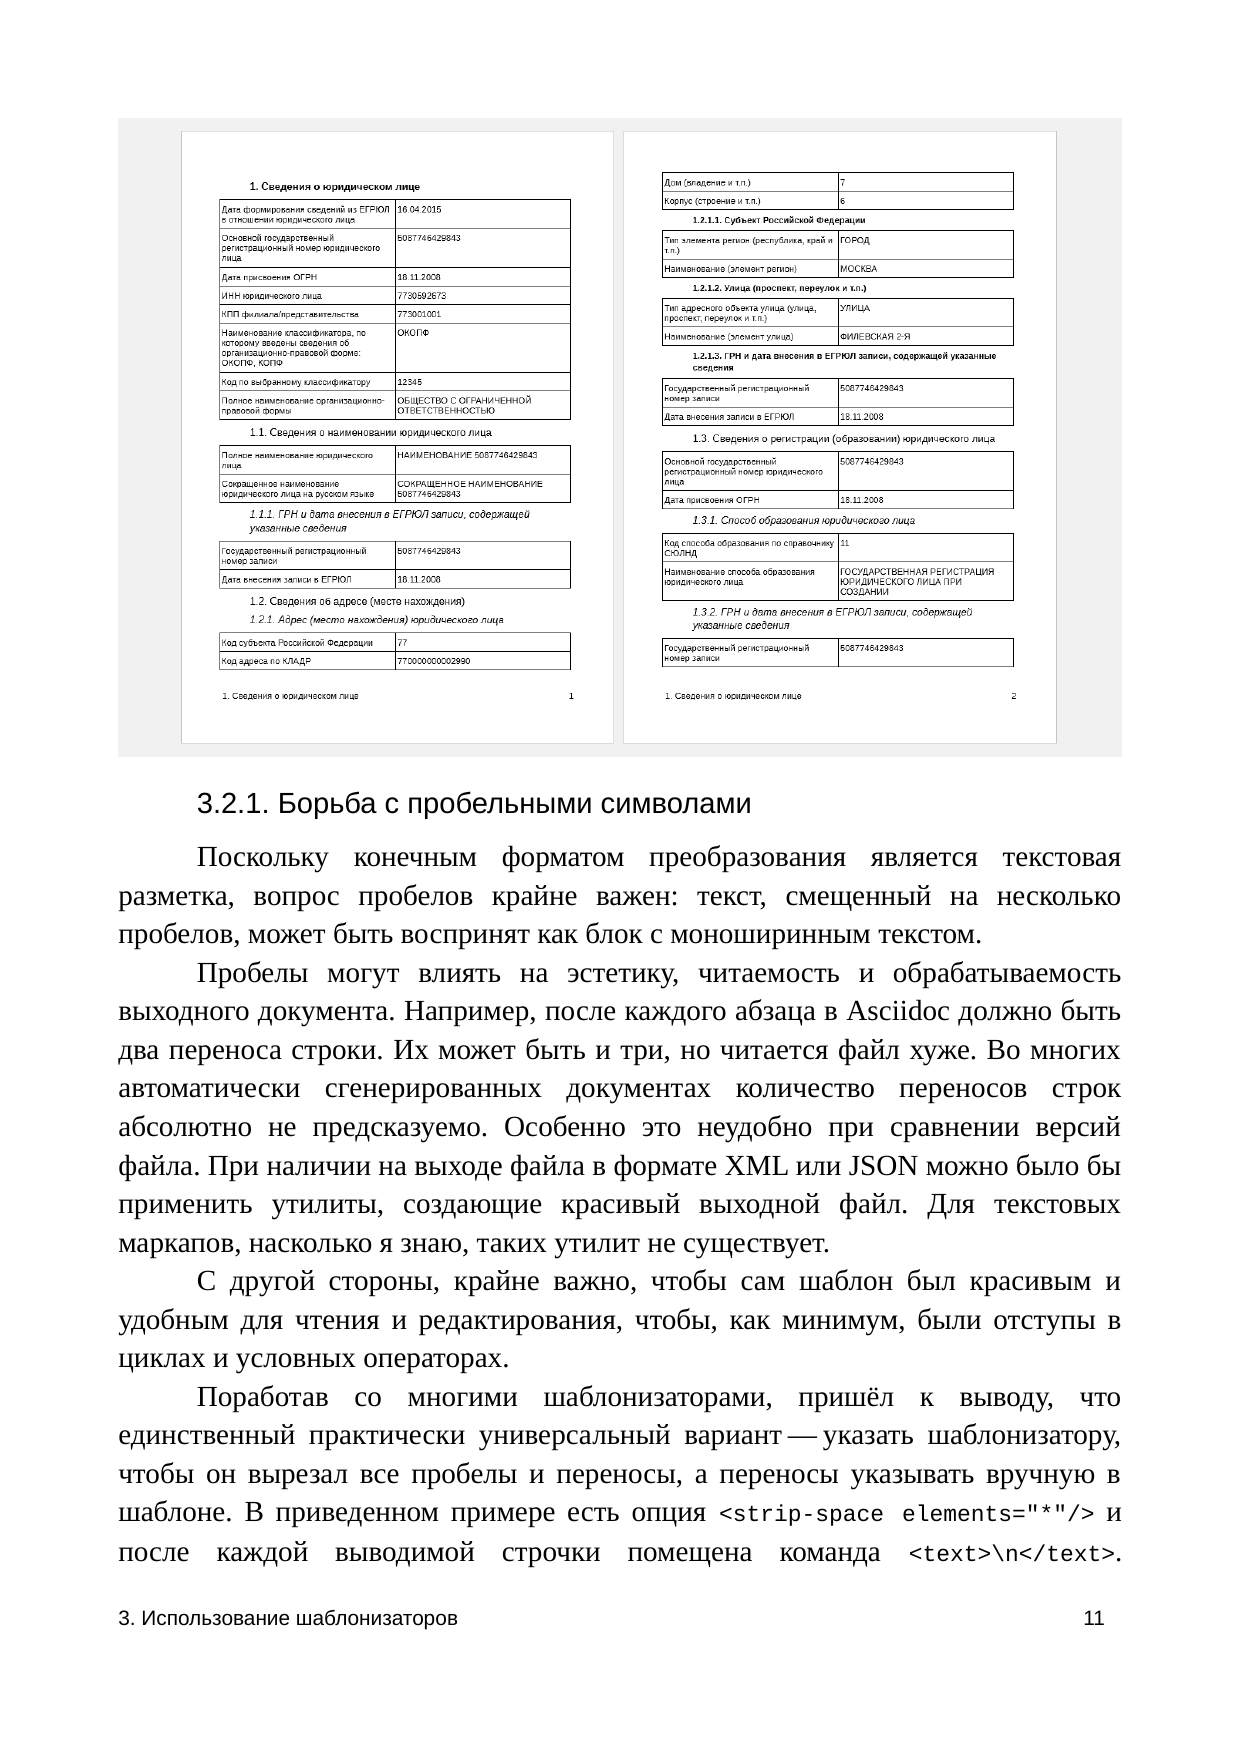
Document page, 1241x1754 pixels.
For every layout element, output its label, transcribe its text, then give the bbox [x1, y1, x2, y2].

text С другой стороны, крайне важно, чтобы сам шаблон был красивым и удобным для чтения и редактирования, чтобы, как минимум, были отступы в циклах и условных операторах. [118, 1263, 1122, 1374]
text Поскольку конечным форматом преобразования является текстовая разметка, вопрос пробелов крайне важен: текст, смещенный на несколько пробелов, может быть воспринят как блок с моноширинным текстом. [118, 839, 1122, 950]
text Пробелы могут влиять на эстетику, читаемость и обрабатываемость выходного документа. Например, после каждого абзаца в Asciidoc должно быть два переноса строки. Их может быть и три, но читается файл хуже. Во многих автоматически сгенерированных документах количество переносов строк абсолютно не предсказуемо. Особенно это неудобно при сравнении версий файла. При наличии на выходе файла в формате XML или JSON можно было бы применить утилиты, создающие красивый выходной файл. Для текстовых маркапов, насколько я знаю, таких утилит не существует. [118, 955, 1122, 1258]
text Поработав со многими шаблонизаторами, пришёл к выводу, что единственный практически универсальный вариант — указать шаблонизатору, чтобы он вырезал все пробелы и переносы, а переносы указывать вручную в шаблоне. В приведенном примере есть опция <strip-space elements="*"/> и после каждой выводимой строчки помещена команда <text>\n</text>. [118, 1379, 1122, 1568]
subtitle 3.2.1. Борьба с пробельными символами [197, 786, 1122, 820]
picture [118, 118, 1123, 757]
